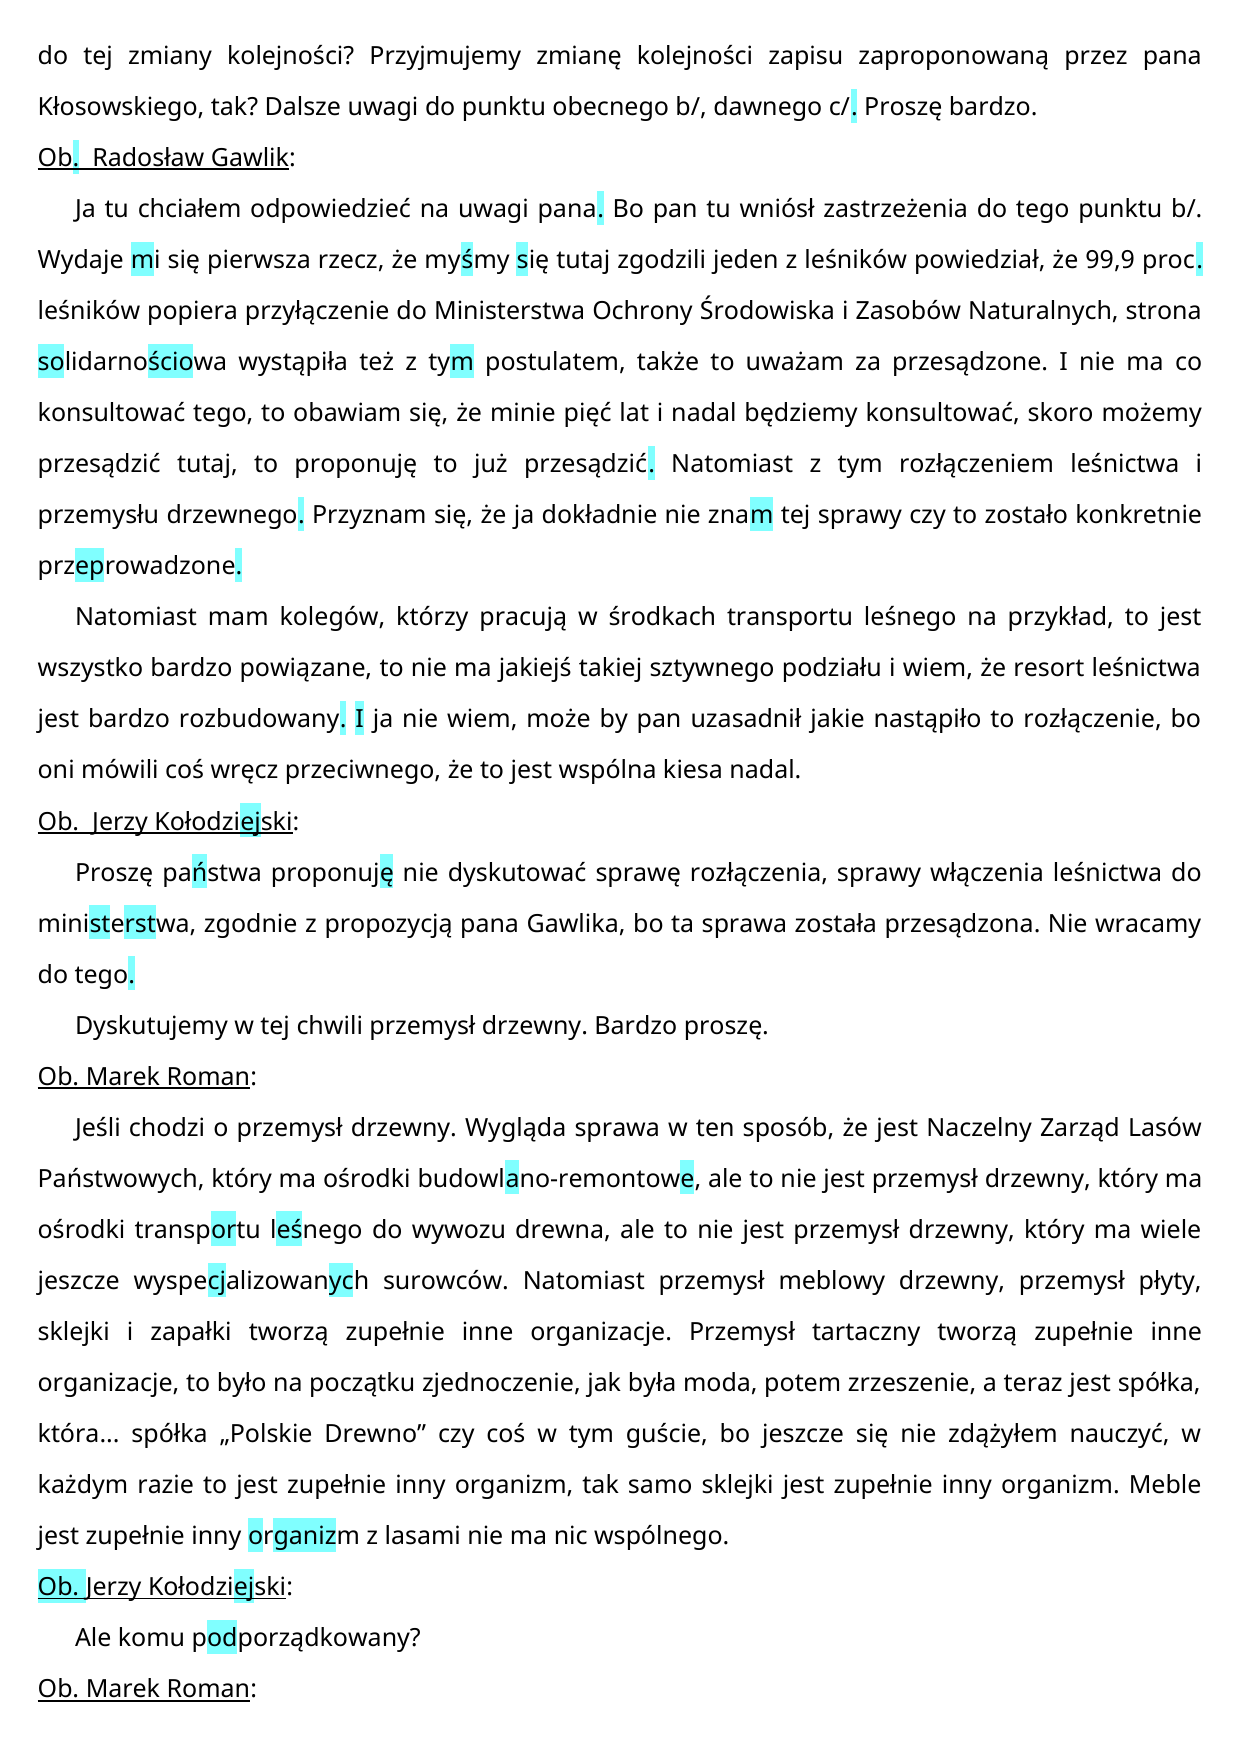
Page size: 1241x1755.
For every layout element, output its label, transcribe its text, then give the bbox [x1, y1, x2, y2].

text do tej zmiany kolejności? Przyjmujemy zmianę kolejności zapisu zaproponowaną przez pana Kłosowskiego, tak? Dalsze uwagi do punktu obecnego b/, dawnego c/. Proszę bardzo. [37, 37, 1203, 123]
text Jeśli chodzi o przemysł drzewny. Wygląda sprawa w ten sposób, że jest Naczelny Zarząd Lasów Państwowych, który ma ośrodki budowlano-remontowe, ale to nie jest przemysł drzewny, który ma ośrodki transportu leśnego do wywozu drewna, ale to nie jest przemysł drzewny, który ma wiele jeszcze wyspecjalizowanych surowców. Natomiast przemysł meblowy drzewny, przemysł płyty, sklejki i zapałki tworzą zupełnie inne organizacje. Przemysł tartaczny tworzą zupełnie inne organizacje, to było na początku zjednoczenie, jak była moda, potem zrzeszenie, a teraz jest spółka, która... spółka „Polskie Drewno” czy coś w tym guście, bo jeszcze się nie zdążyłem nauczyć, w każdym razie to jest zupełnie inny organizm, tak samo sklejki jest zupełnie inny organizm. Meble jest zupełnie inny organizm z lasami nie ma nic wspólnego. [37, 1109, 1203, 1552]
text Ob. Marek Roman: [37, 1671, 1203, 1705]
text Ja tu chciałem odpowiedzieć na uwagi pana. Bo pan tu wniósł zastrzeżenia do tego punktu b/. Wydaje mi się pierwsza rzecz, że myśmy się tutaj zgodzili jeden z leśników powiedział, że 99,9 proc. leśników popiera przyłączenie do Ministerstwa Ochrony Środowiska i Zasobów Naturalnych, strona solidarnościowa wystąpiła też z tym postulatem, także to uważam za przesądzone. I nie ma co konsultować tego, to obawiam się, że minie pięć lat i nadal będziemy konsultować, skoro możemy przesądzić tutaj, to proponuję to już przesądzić. Natomiast z tym rozłączeniem leśnictwa i przemysłu drzewnego. Przyznam się, że ja dokładnie nie znam tej sprawy czy to zostało konkretnie przeprowadzone. [37, 191, 1203, 582]
text Ob. Jerzy Kołodziejski: [37, 1569, 1203, 1603]
text Proszę państwa proponuję nie dyskutować sprawę rozłączenia, sprawy włączenia leśnictwa do ministerstwa, zgodnie z propozycją pana Gawlika, bo ta sprawa została przesądzona. Nie wracamy do tego. [37, 854, 1203, 990]
text Dyskutujemy w tej chwili przemysł drzewny. Bardzo proszę. [37, 1007, 1203, 1041]
text Ale komu podporządkowany? [37, 1620, 1203, 1654]
text Ob. Jerzy Kołodziejski: [37, 803, 1203, 837]
text Ob. Radosław Gawlik: [37, 139, 1203, 174]
text Ob. Marek Roman: [37, 1058, 1203, 1092]
text Natomiast mam kolegów, którzy pracują w środkach transportu leśnego na przykład, to jest wszystko bardzo powiązane, to nie ma jakiejś takiej sztywnego podziału i wiem, że resort leśnictwa jest bardzo rozbudowany. I ja nie wiem, może by pan uzasadnił jakie nastąpiło to rozłączenie, bo oni mówili coś wręcz przeciwnego, że to jest wspólna kiesa nadal. [37, 599, 1203, 786]
